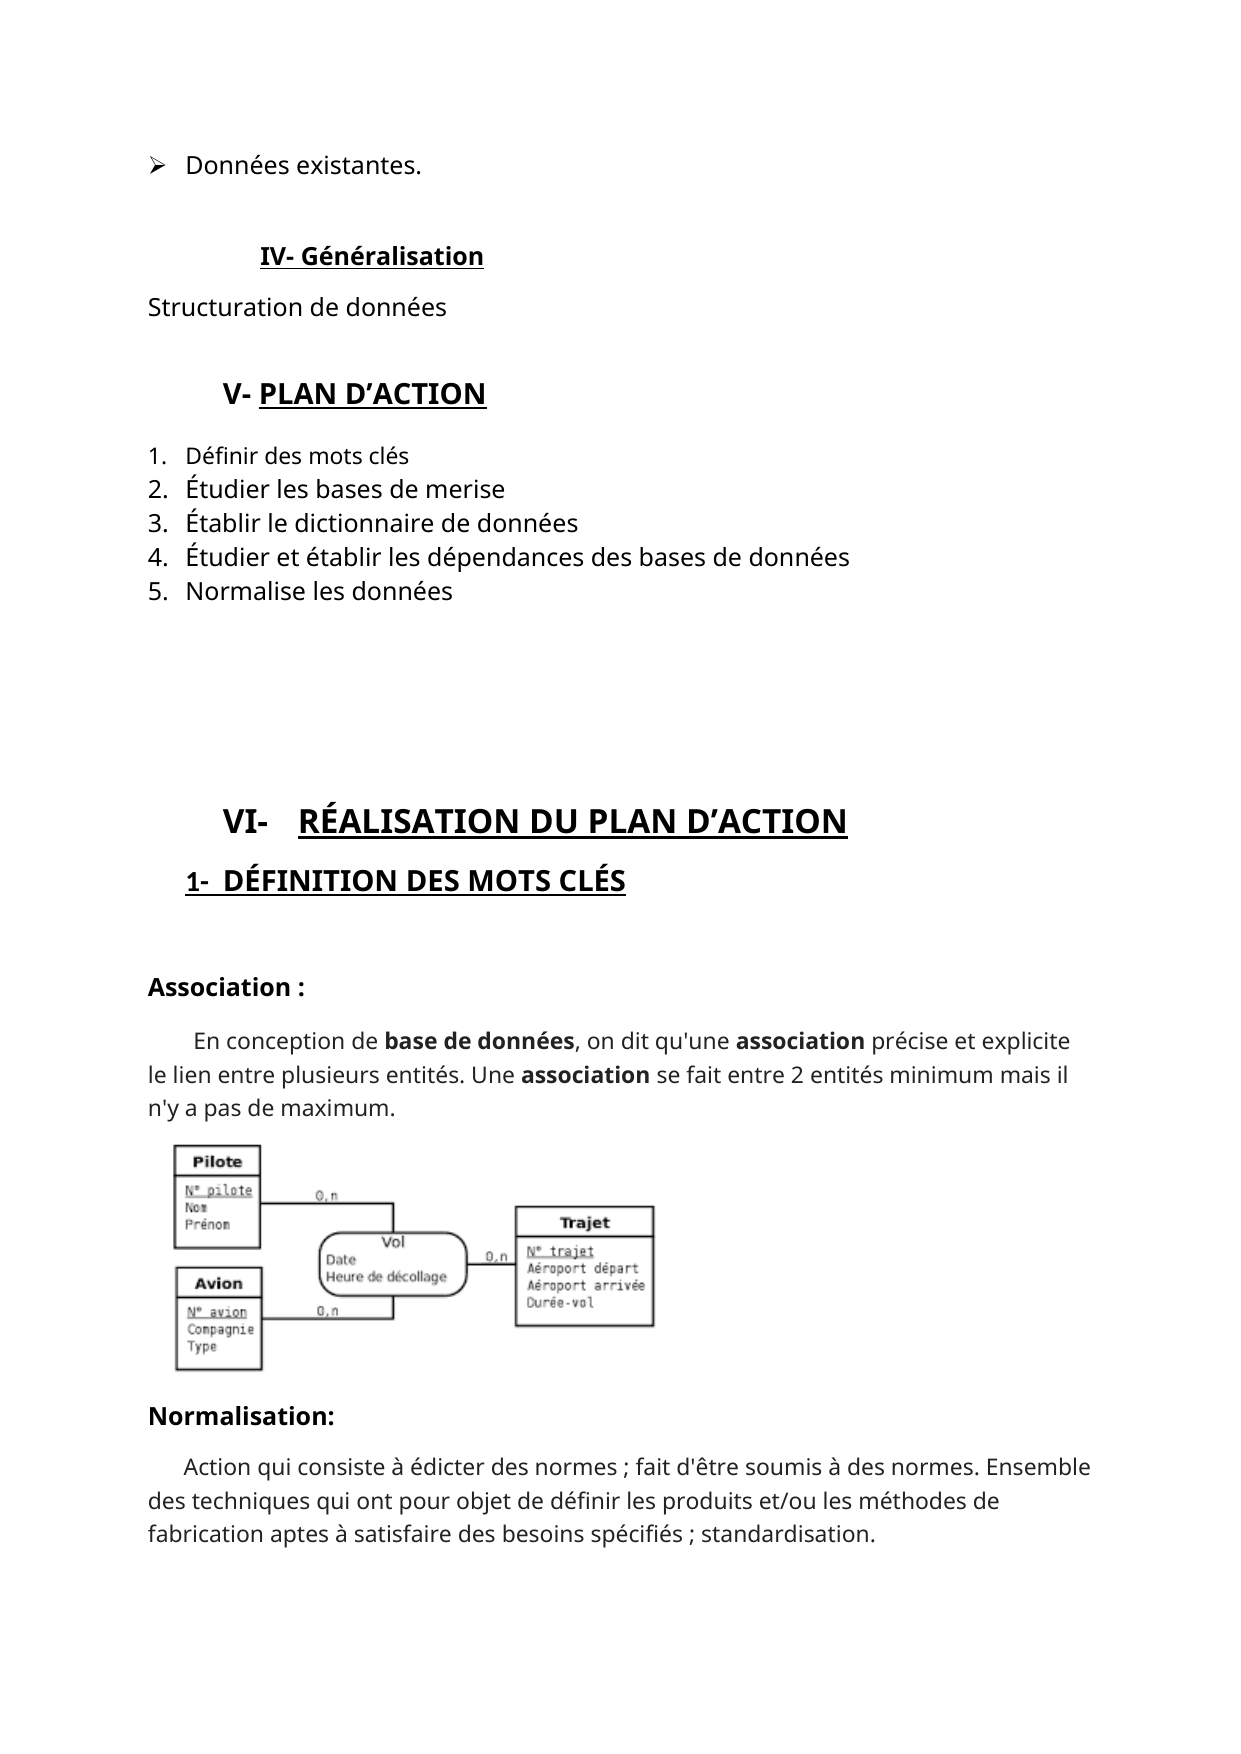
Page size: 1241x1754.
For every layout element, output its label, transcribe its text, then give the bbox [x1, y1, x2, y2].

text Normalisation: [148, 1398, 1093, 1432]
text Association : [148, 969, 1093, 1003]
list Définir des mots clés [148, 440, 1093, 471]
list Établir le dictionnaire de données [148, 505, 1093, 539]
list IV- Généralisation [260, 239, 1093, 273]
list DÉFINITION DES MOTS CLÉS [185, 860, 1093, 900]
text En conception de base de données, on dit qu'une association précise et explicite le lien entre plusieurs entités. Une association se fait entre 2 entités minimum mais il n'y a pas de maximum. [148, 1022, 1093, 1123]
list Étudier les bases de merise [148, 471, 1093, 505]
text Action qui consiste à édicter des normes ; fait d'être soumis à des normes. Ensemble des techniques qui ont pour objet de définir les produits et/ou les méthodes de fabrication aptes à satisfaire des besoins spécifiés ; standardisation. [148, 1451, 1093, 1549]
list RÉALISATION DU PLAN D’ACTION [223, 798, 1093, 843]
picture [147, 1142, 667, 1380]
list Étudier et établir les dépendances des bases de données [148, 539, 1093, 573]
list Normalise les données [148, 573, 1093, 608]
list V- PLAN D’ACTION [223, 374, 1093, 413]
list Données existantes. [148, 148, 1093, 182]
text Structuration de données [148, 289, 1093, 323]
